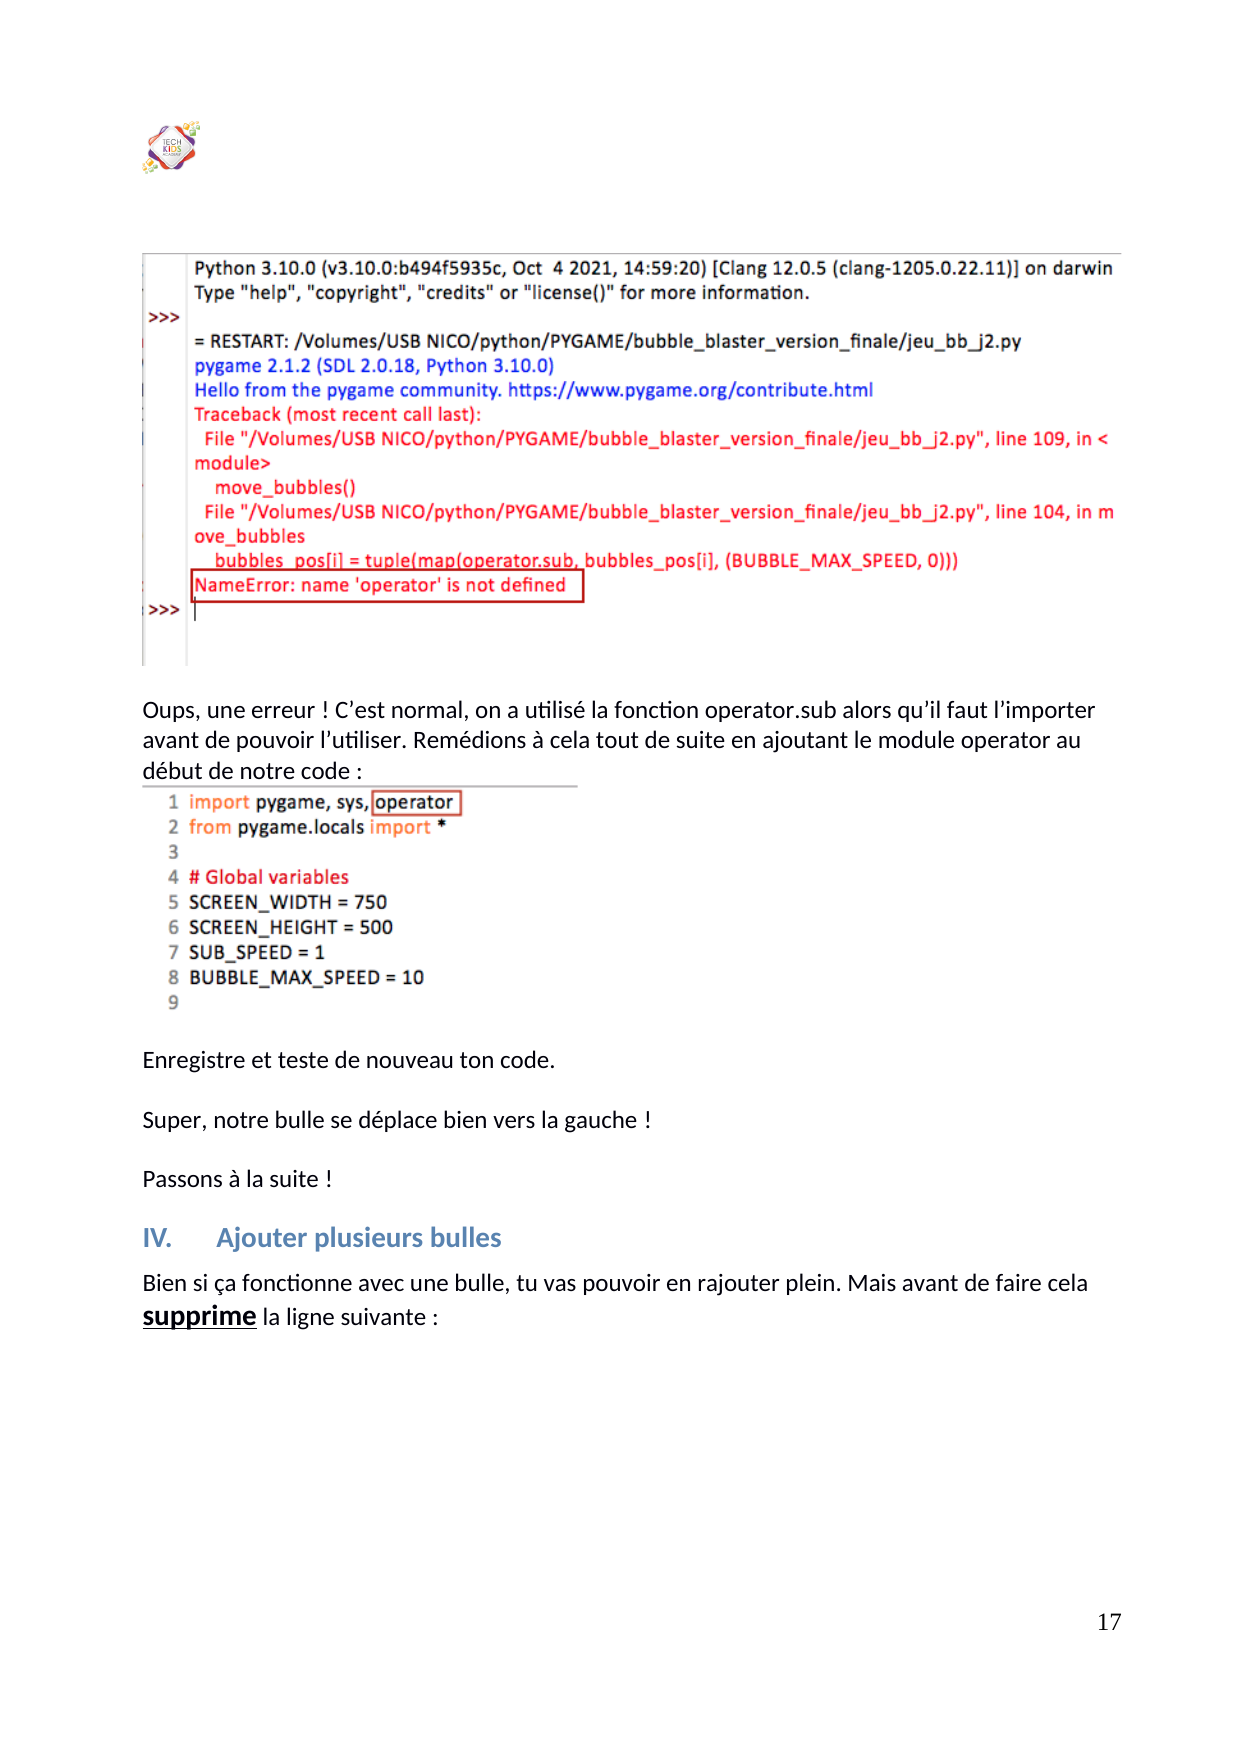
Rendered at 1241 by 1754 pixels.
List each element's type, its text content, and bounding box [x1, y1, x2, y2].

text Bien si ça fonctionne avec une bulle, tu vas pouvoir en rajouter plein. Mais avant de faire cela supprime la ligne suivante : [142, 1267, 1121, 1333]
picture [142, 253, 1122, 666]
text Passons à la suite ! [142, 1163, 1121, 1194]
text Super, notre bulle se déplace bien vers la gauche ! [142, 1104, 1121, 1134]
picture [142, 118, 200, 176]
text Oups, une erreur ! C’est normal, on a utilisé la fonction operator.sub alors qu’il faut l’importer avant de pouvoir l’utiliser. Remédions à cela tout de suite en ajoutant le module operator au début de notre code : [142, 694, 1121, 786]
picture [142, 785, 578, 1016]
text Enregistre et teste de nouveau ton code. [142, 1044, 1121, 1075]
subtitle Ajouter plusieurs bulles [142, 1219, 1121, 1254]
